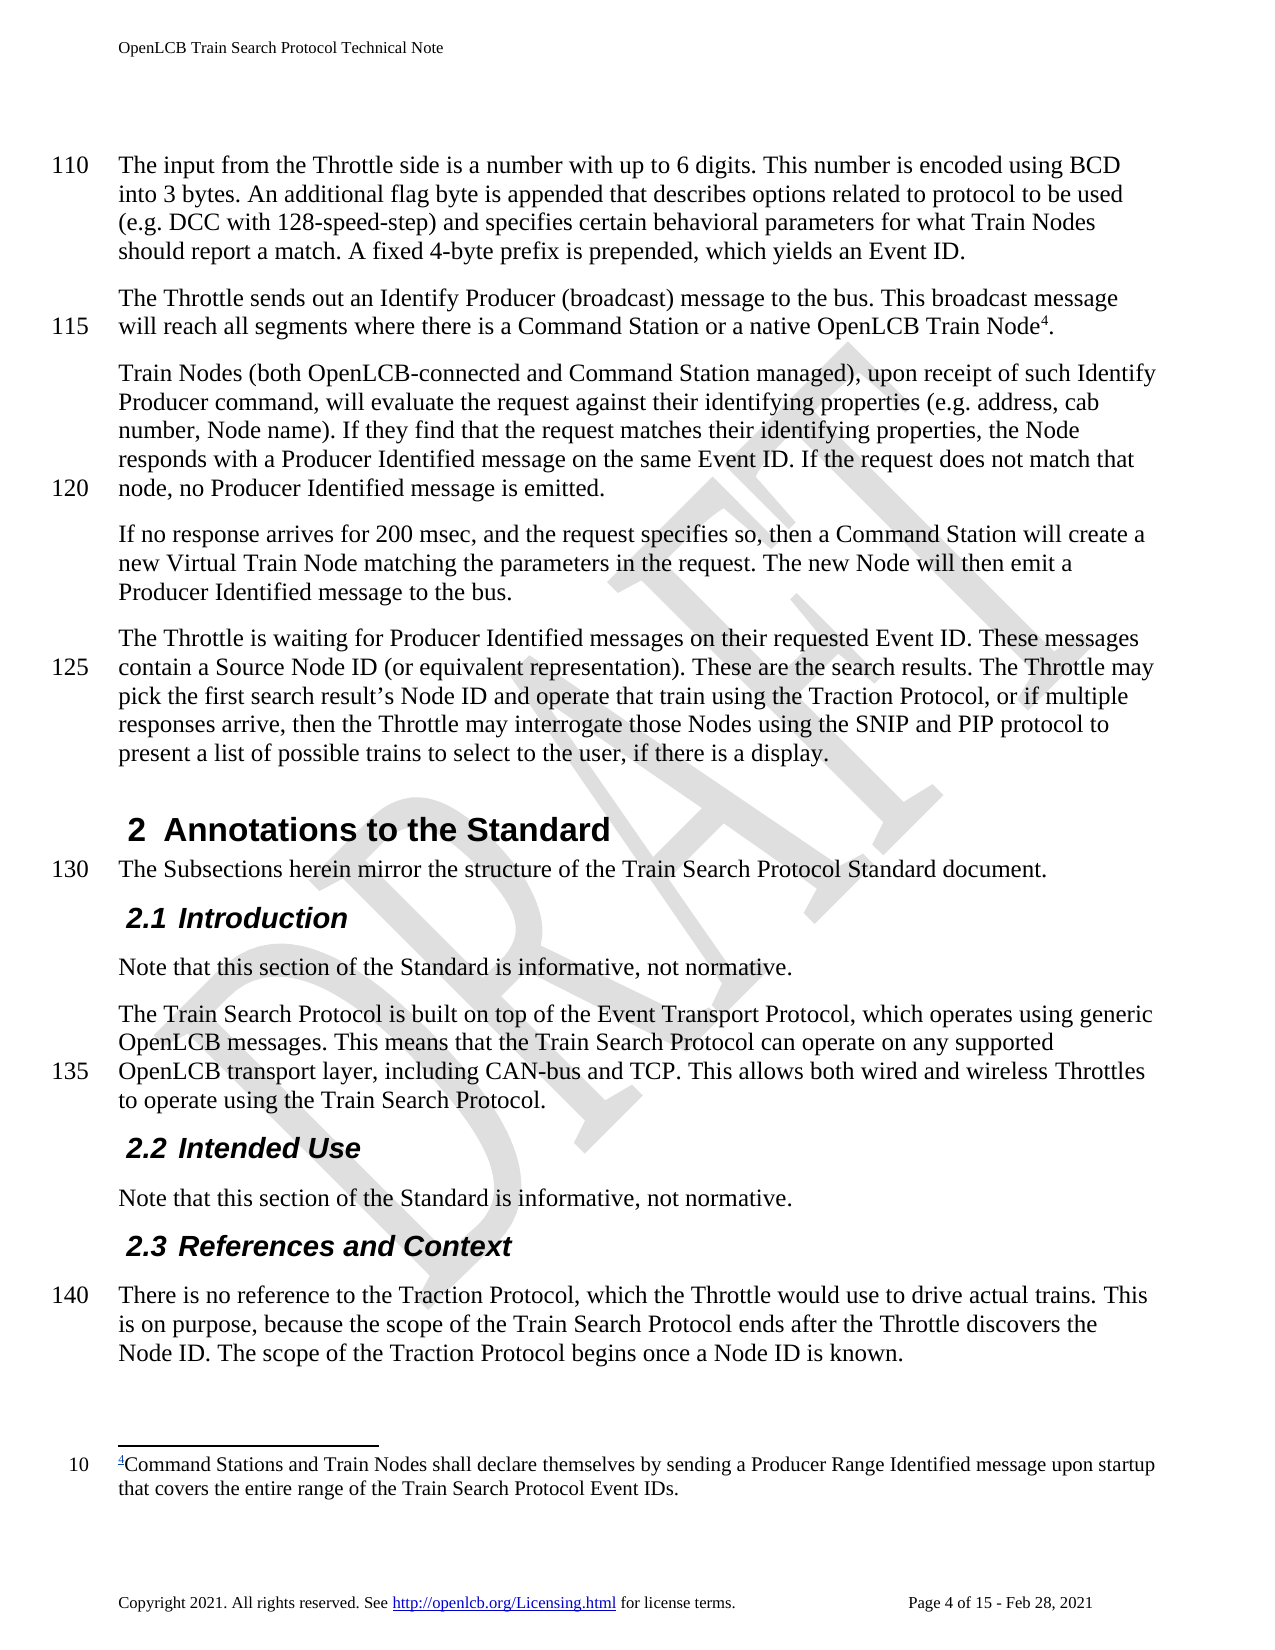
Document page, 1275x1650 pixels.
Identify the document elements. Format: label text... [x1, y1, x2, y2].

text The input from the Throttle side is a number with up to 6 digits. This number is encoded using BCD into 3 bytes. An additional flag byte is appended that describes options related to protocol to be used (e.g. DCC with 128-speed-step) and specifies certain behavioral parameters for what Train Nodes should report a match. A fixed 4-byte prefix is prepended, which yields an Event ID. [118, 150, 1157, 265]
text The Throttle is waiting for Producer Identified messages on their requested Event ID. These messages contain a Source Node ID (or equivalent representation). These are the search results. The Throttle may pick the first search result’s Node ID and operate that train using the Traction Protocol, or if multiple responses arrive, then the Throttle may interrogate those Nodes using the SNIP and PIP protocol to present a list of possible trains to select to the user, if there is a display. [800, 623, 1157, 767]
text The Train Search Protocol is built on top of the Event Transport Protocol, which operates using generic OpenLCB messages. This means that the Train Search Protocol can operate on any supported OpenLCB transport layer, including CAN-bus and TCP. This allows both wired and wireless Throttles to operate using the Train Search Protocol. [215, 999, 460, 1114]
text The Train Search Protocol is built on top of the Event Transport Protocol, which operates using generic OpenLCB messages. This means that the Train Search Protocol can operate on any supported OpenLCB transport layer, including CAN-bus and TCP. This allows both wired and wireless Throttles to operate using the Train Search Protocol. [505, 999, 1157, 1114]
subtitle Annotations to the Standard [701, 825, 757, 848]
subtitle Annotations to the Standard [458, 810, 627, 848]
subtitle References and Context [478, 1229, 1157, 1263]
subtitle References and Context [118, 1229, 416, 1263]
subtitle Annotations to the Standard [379, 828, 456, 848]
text Note that this section of the Standard is informative, not normative. [118, 952, 242, 981]
subtitle [407, 901, 515, 934]
subtitle [685, 901, 1157, 934]
text Command Stations and Train Nodes shall declare themselves by sending a Producer Range Identified message upon startup that covers the entire range of the Train Search Protocol Event IDs. [118, 1452, 1157, 1500]
text The Train Search Protocol is built on top of the Event Transport Protocol, which operates using generic OpenLCB messages. This means that the Train Search Protocol can operate on any supported OpenLCB transport layer, including CAN-bus and TCP. This allows both wired and wireless Throttles to operate using the Train Search Protocol. [397, 999, 577, 1114]
subtitle Annotations to the Standard [759, 810, 882, 848]
text The Subsections herein mirror the structure of the Train Search Protocol Standard document. [507, 854, 652, 883]
subtitle Intended Use [327, 1131, 489, 1165]
text Note that this section of the Standard is informative, not normative. [721, 952, 1157, 981]
subtitle Intended Use [508, 1131, 1157, 1165]
subtitle Annotations to the Standard [622, 810, 699, 848]
text The Subsections herein mirror the structure of the Train Search Protocol Standard document. [366, 854, 491, 883]
text The Subsections herein mirror the structure of the Train Search Protocol Standard document. [118, 854, 333, 883]
text Note that this section of the Standard is informative, not normative. [557, 952, 719, 981]
text The Subsections herein mirror the structure of the Train Search Protocol Standard document. [857, 854, 1157, 883]
text If no response arrives for 200 msec, and the request specifies so, then a Command Station will create a new Virtual Train Node matching the parameters in the request. The new Node will then emit a Producer Identified message to the bus. [923, 519, 1157, 606]
subtitle Annotations to the Standard [118, 810, 379, 848]
text Note that this section of the Standard is informative, not normative. [118, 1183, 364, 1211]
text If no response arrives for 200 msec, and the request specifies so, then a Command Station will create a new Virtual Train Node matching the parameters in the request. The new Node will then emit a Producer Identified message to the bus. [668, 519, 967, 606]
subtitle Intended Use [118, 1131, 318, 1165]
text Train Nodes (both OpenLCB-connected and Command Station managed), upon receipt of such Identify Producer command, will evaluate the request against their identifying properties (e.g. address, cab number, Node name). If they find that the request matches their identifying properties, the Node responds with a Producer Identified message on the same Event ID. If the request does not match that node, no Producer Identified message is emitted. [118, 358, 830, 502]
text Note that this section of the Standard is informative, not normative. [379, 1183, 494, 1211]
subtitle Annotations to the Standard [892, 810, 1157, 848]
text Note that this section of the Standard is informative, not normative. [324, 952, 444, 981]
subtitle [537, 901, 687, 934]
text The Throttle is waiting for Producer Identified messages on their requested Event ID. These messages contain a Source Node ID (or equivalent representation). These are the search results. The Throttle may pick the first search result’s Node ID and operate that train using the Traction Protocol, or if multiple responses arrive, then the Throttle may interrogate those Nodes using the SNIP and PIP protocol to present a list of possible trains to select to the user, if there is a display. [118, 623, 827, 767]
text The Train Search Protocol is built on top of the Event Transport Protocol, which operates using generic OpenLCB messages. This means that the Train Search Protocol can operate on any supported OpenLCB transport layer, including CAN-bus and TCP. This allows both wired and wireless Throttles to operate using the Train Search Protocol. [118, 999, 267, 1114]
text Train Nodes (both OpenLCB-connected and Command Station managed), upon receipt of such Identify Producer command, will evaluate the request against their identifying properties (e.g. address, cab number, Node name). If they find that the request matches their identifying properties, the Node responds with a Producer Identified message on the same Event ID. If the request does not match that node, no Producer Identified message is emitted. [815, 358, 1157, 502]
subtitle Introduction [118, 901, 397, 934]
text There is no reference to the Traction Protocol, which the Throttle would use to drive actual trains. This is on purpose, because the scope of the Train Search Protocol ends after the Throttle discovers the Node ID. The scope of the Traction Protocol begins once a Node ID is known. [118, 1280, 1157, 1367]
text The Throttle sends out an Identify Producer (broadcast) message to the bus. This broadcast message will reach all segments where there is a Command Station or a native OpenLCB Train Node. [118, 283, 1157, 340]
text The Subsections herein mirror the structure of the Train Search Protocol Standard document. [670, 854, 807, 883]
subtitle References and Context [425, 1229, 472, 1248]
text Note that this section of the Standard is informative, not normative. [518, 1183, 1157, 1211]
text If no response arrives for 200 msec, and the request specifies so, then a Command Station will create a new Virtual Train Node matching the parameters in the request. The new Node will then emit a Producer Identified message to the bus. [118, 519, 669, 606]
